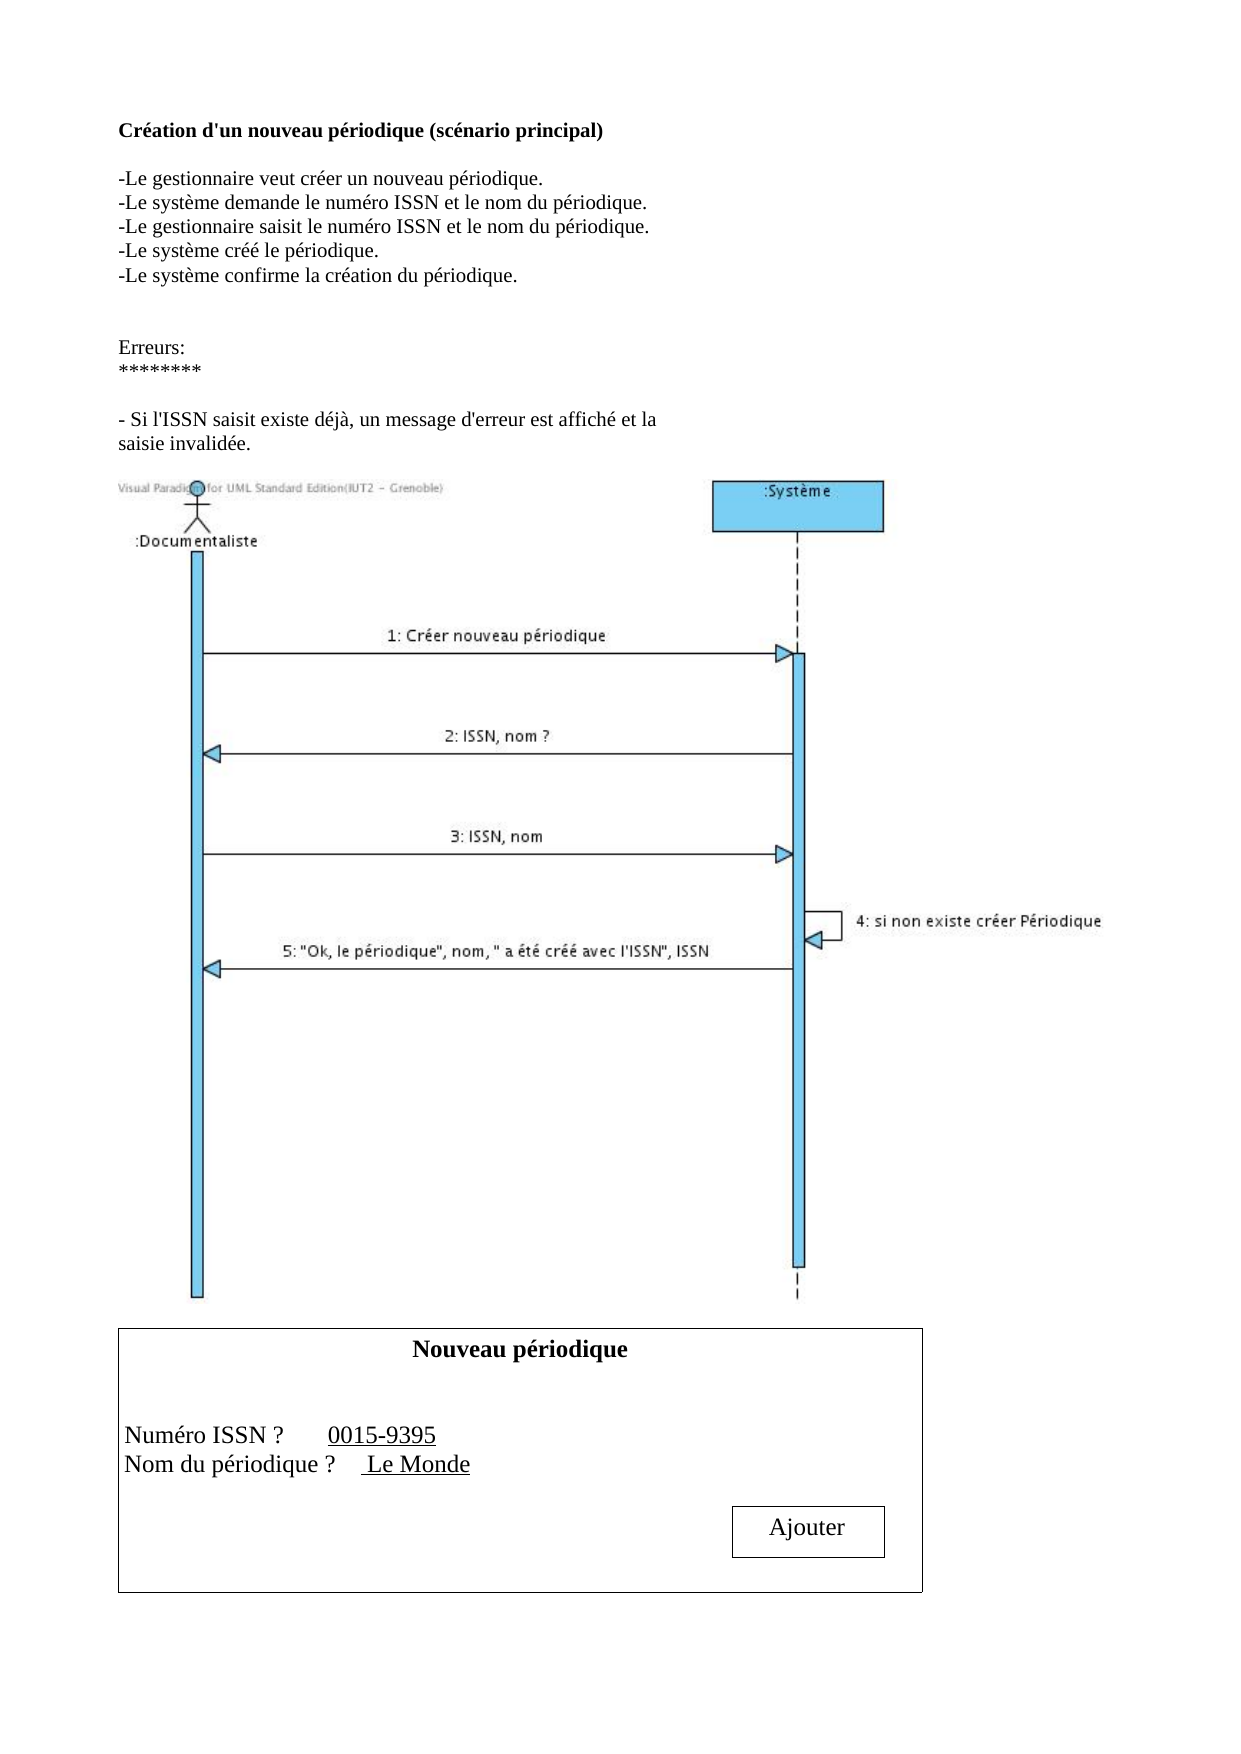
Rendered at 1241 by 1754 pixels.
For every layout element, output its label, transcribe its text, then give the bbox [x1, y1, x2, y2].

text -Le système créé le périodique. [118, 238, 1122, 262]
text -Le gestionnaire veut créer un nouveau périodique. [118, 166, 1122, 190]
text ******** [118, 359, 1122, 383]
text -Le gestionnaire saisit le numéro ISSN et le nom du périodique. [118, 214, 1122, 238]
table_header Ajouter [733, 1507, 884, 1557]
text Création d'un nouveau périodique (scénario principal) [118, 118, 1122, 142]
picture [118, 479, 1122, 1304]
table_header Nouveau périodique Numéro ISSN ? 0015-9395 Nom du périodique ? Le Monde [119, 1329, 922, 1592]
text -Le système confirme la création du périodique. [118, 262, 1122, 287]
text saisie invalidée. [118, 431, 1122, 455]
text - Si l'ISSN saisit existe déjà, un message d'erreur est affiché et la [118, 407, 1122, 431]
text -Le système demande le numéro ISSN et le nom du périodique. [118, 190, 1122, 214]
text Erreurs: [118, 335, 1122, 359]
